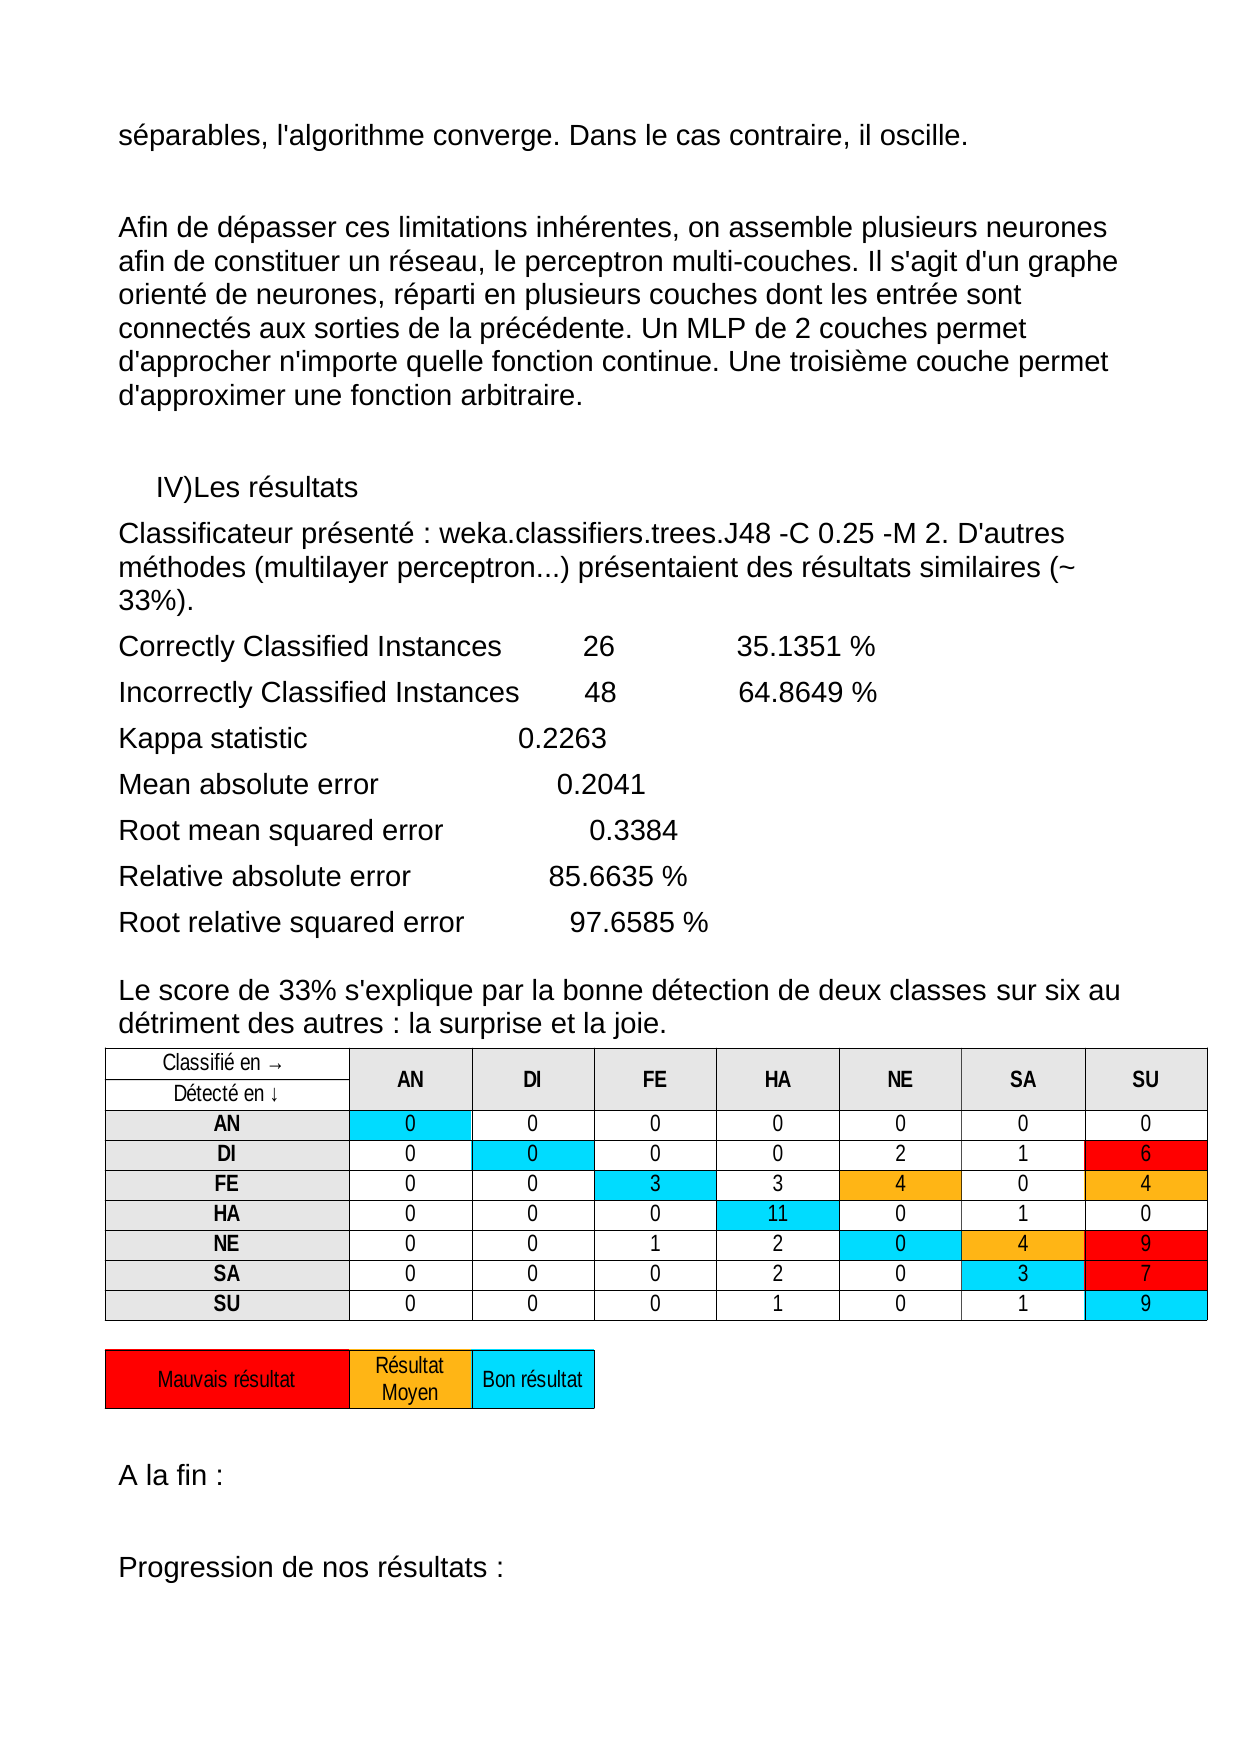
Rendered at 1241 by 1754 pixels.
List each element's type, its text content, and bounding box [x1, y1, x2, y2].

text Kappa statistic 0.2263 [118, 721, 1122, 755]
text Mean absolute error 0.2041 [118, 767, 1122, 801]
list Les résultats [156, 470, 1122, 503]
text Progression de nos résultats : [118, 1549, 1122, 1583]
text Root mean squared error 0.3384 [118, 813, 1122, 847]
text Classificateur présenté : weka.classifiers.trees.J48 -C 0.25 -M 2. D'autres méthodes (multilayer perceptron...) présentaient des résultats similaires (~ 33%). [118, 516, 1122, 617]
text A la fin : [118, 1457, 1122, 1491]
text Afin de dépasser ces limitations inhérentes, on assemble plusieurs neurones afin de constituer un réseau, le perceptron multi-couches. Il s'agit d'un graphe orienté de neurones, réparti en plusieurs couches dont les entrée sont connectés aux sorties de la précédente. Un MLP de 2 couches permet d'approcher n'importe quelle fonction continue. Une troisième couche permet d'approximer une fonction arbitraire. [118, 210, 1122, 411]
text Relative absolute error 85.6635 % [118, 859, 1122, 893]
text Incorrectly Classified Instances 48 64.8649 % [118, 675, 1122, 709]
text Root relative squared error 97.6585 % Le score de 33% s'explique par la bonne détection de deux classes sur six au détriment des autres : la surprise et la joie. [118, 905, 1122, 1039]
text séparables, l'algorithme converge. Dans le cas contraire, il oscille. [118, 118, 1122, 152]
text Correctly Classified Instances 26 35.1351 % [118, 629, 1122, 663]
